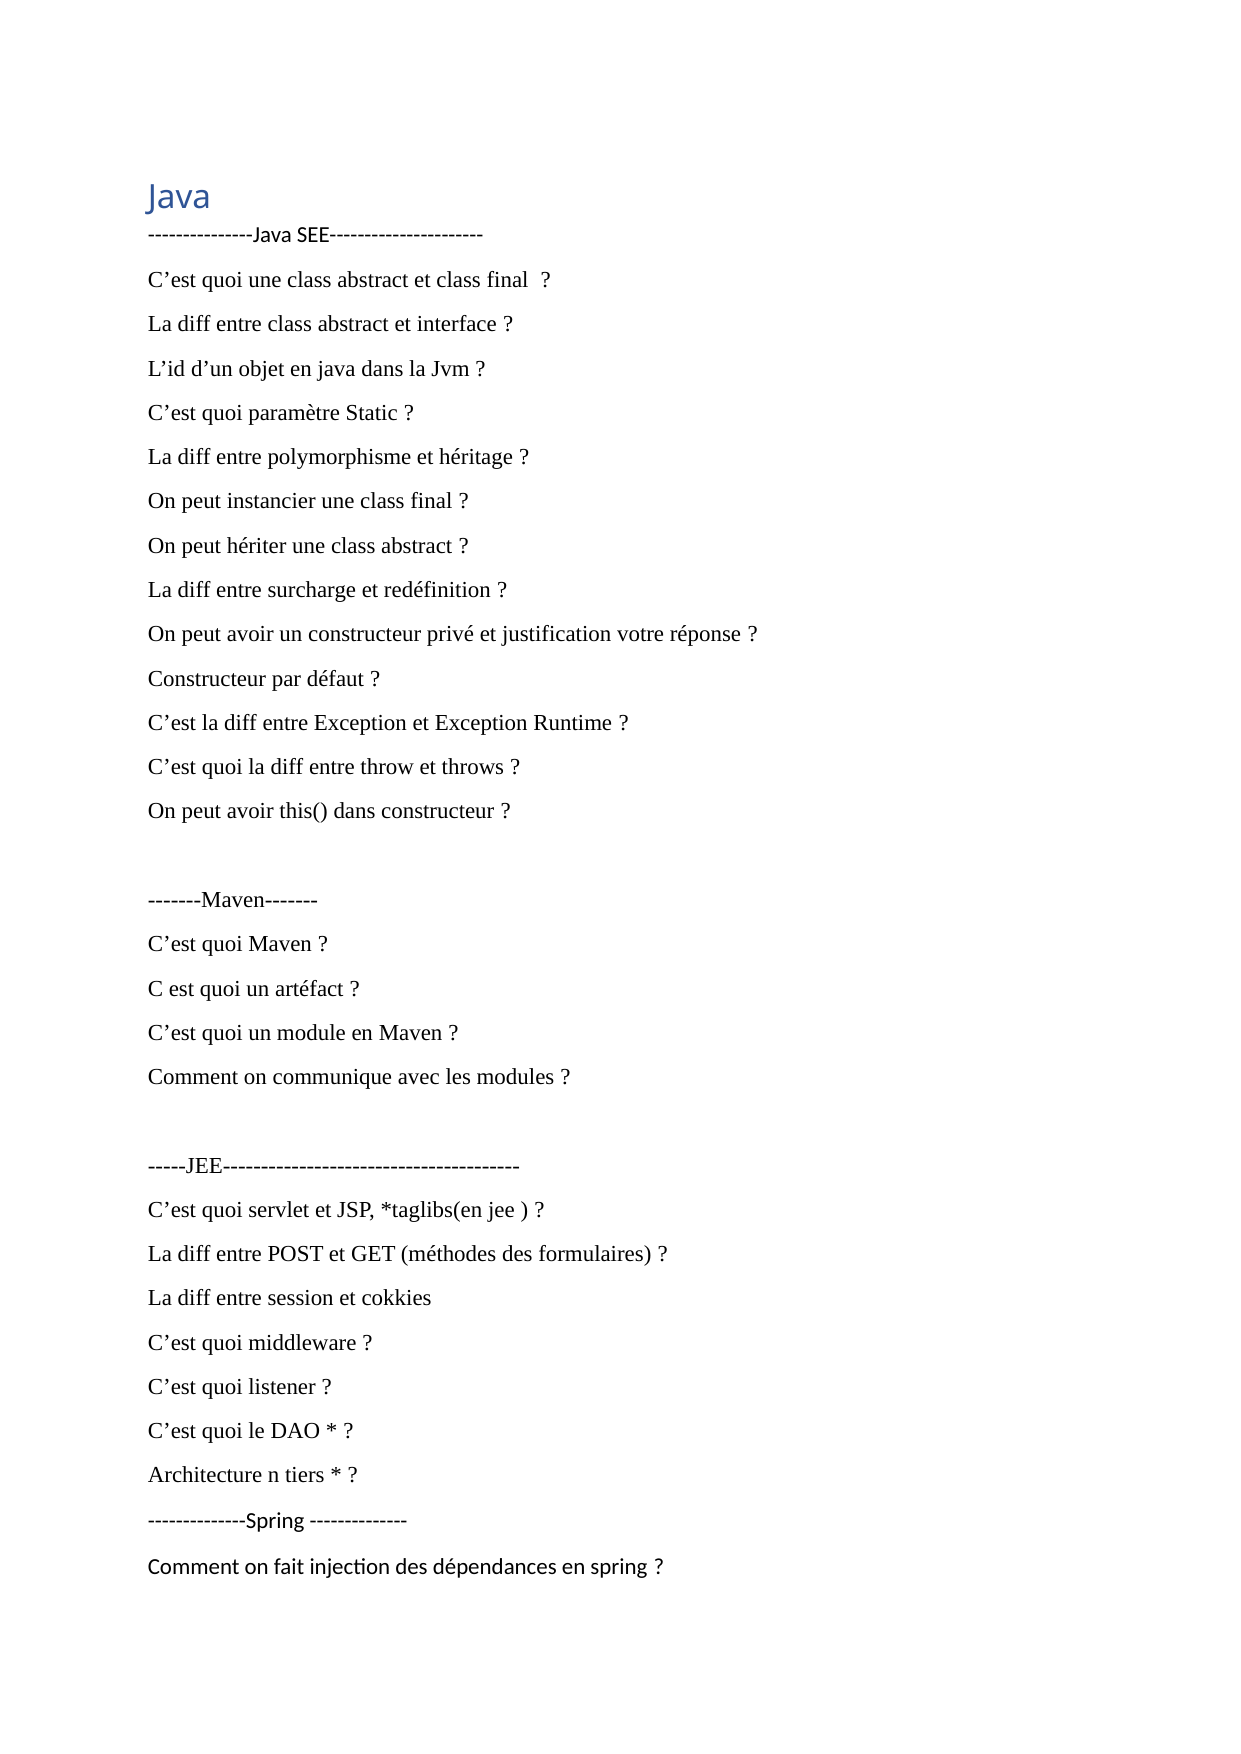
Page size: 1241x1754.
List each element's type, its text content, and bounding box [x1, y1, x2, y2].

text --------------Spring -------------- [148, 1506, 1093, 1534]
text La diff entre POST et GET (méthodes des formulaires) ? [148, 1240, 1093, 1267]
text On peut avoir un constructeur privé et justification votre réponse ? [148, 620, 1093, 647]
text C’est quoi Maven ? [148, 930, 1093, 957]
text -----JEE--------------------------------------- [148, 1152, 1093, 1178]
text La diff entre session et cokkies [148, 1284, 1093, 1311]
text C’est la diff entre Exception et Exception Runtime ? [148, 709, 1093, 735]
text C’est quoi une class abstract et class final ? [148, 266, 1093, 293]
text On peut instancier une class final ? [148, 488, 1093, 514]
text Comment on communique avec les modules ? [148, 1063, 1093, 1089]
text La diff entre surcharge et redéfinition ? [148, 576, 1093, 602]
subtitle Java [148, 173, 1093, 218]
text C est quoi un artéfact ? [148, 974, 1093, 1001]
text La diff entre polymorphisme et héritage ? [148, 443, 1093, 470]
text ---------------Java SEE---------------------- [148, 220, 1093, 248]
text Architecture n tiers * ? [148, 1462, 1093, 1488]
text L’id d’un objet en java dans la Jvm ? [148, 355, 1093, 381]
text C’est quoi middleware ? [148, 1329, 1093, 1355]
text C’est quoi le DAO * ? [148, 1417, 1093, 1444]
text C’est quoi la diff entre throw et throws ? [148, 753, 1093, 779]
text C’est quoi un module en Maven ? [148, 1019, 1093, 1045]
text -------Maven------- [148, 886, 1093, 912]
text On peut avoir this() dans constructeur ? [148, 797, 1093, 824]
text La diff entre class abstract et interface ? [148, 311, 1093, 337]
text C’est quoi paramètre Static ? [148, 399, 1093, 425]
text C’est quoi listener ? [148, 1373, 1093, 1399]
text Comment on fait injection des dépendances en spring ? [148, 1552, 1093, 1580]
text On peut hériter une class abstract ? [148, 532, 1093, 558]
text C’est quoi servlet et JSP, *taglibs(en jee ) ? [148, 1196, 1093, 1222]
text Constructeur par défaut ? [148, 665, 1093, 691]
